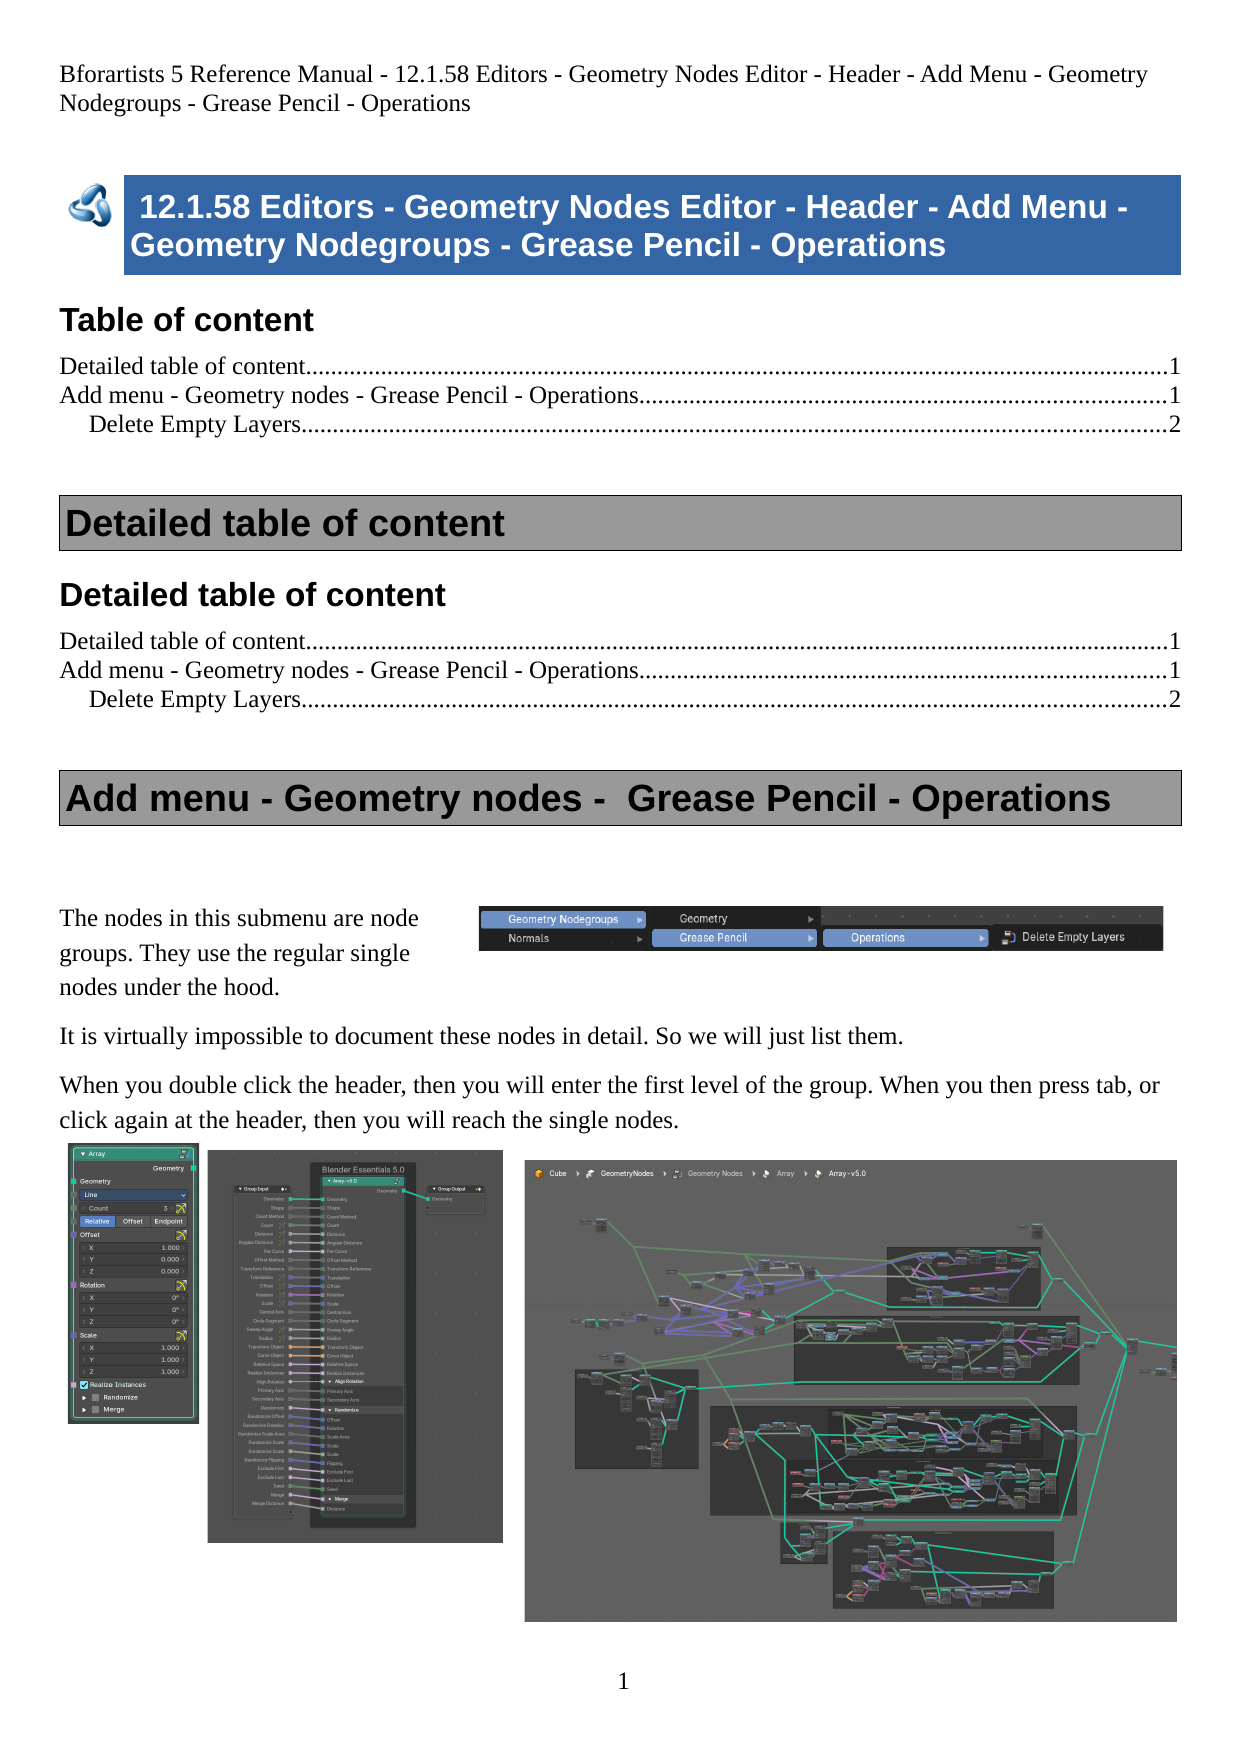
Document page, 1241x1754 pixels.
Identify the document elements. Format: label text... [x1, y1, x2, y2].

picture [67, 1143, 200, 1424]
table_header Add menu - Geometry nodes - Grease Pencil - Operations [60, 771, 1181, 825]
picture [207, 1150, 503, 1543]
picture [65, 180, 114, 230]
text The nodes in this submenu are node groups. They use the regular single nodes under the hood. [59, 903, 1181, 1001]
subtitle Detailed table of content [59, 575, 1181, 614]
table_header Detailed table of content [60, 496, 1181, 550]
text Delete Empty Layers 2 [88, 684, 1181, 713]
subtitle Table of content [59, 300, 1181, 339]
table_header [59, 175, 124, 275]
text Add menu - Geometry nodes - Grease Pencil - Operations 1 [59, 655, 1181, 684]
text Delete Empty Layers 2 [88, 409, 1181, 438]
picture [524, 1160, 1177, 1622]
text It is virtually impossible to document these nodes in detail. So we will just list them. [59, 1021, 1181, 1050]
picture [478, 906, 1164, 951]
text Detailed table of content 1 [59, 351, 1181, 380]
text When you double click the header, then you will enter the first level of the group. When you then press tab, or click again at the header, then you will reach the single nodes. [59, 1070, 1181, 1133]
text Add menu - Geometry nodes - Grease Pencil - Operations 1 [59, 380, 1181, 409]
table_header 12.1.58 Editors - Geometry Nodes Editor - Header - Add Menu - Geometry Nodegroups - Grease Pencil - Operations [124, 175, 1181, 275]
text Detailed table of content 1 [59, 626, 1181, 655]
